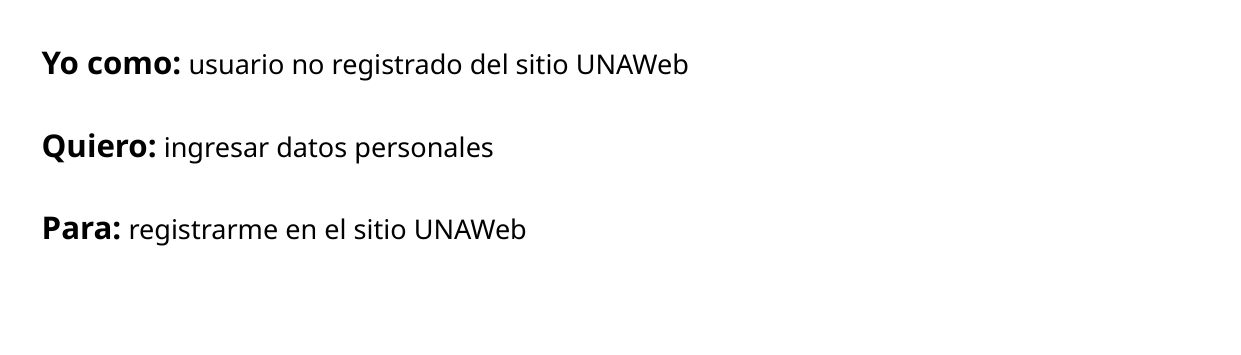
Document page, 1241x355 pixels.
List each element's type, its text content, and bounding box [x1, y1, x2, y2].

text Quiero: ingresar datos personales [41, 124, 1199, 166]
text Para: registrarme en el sitio UNAWeb [41, 206, 1199, 248]
text Yo como: usuario no registrado del sitio UNAWeb [41, 41, 1199, 84]
